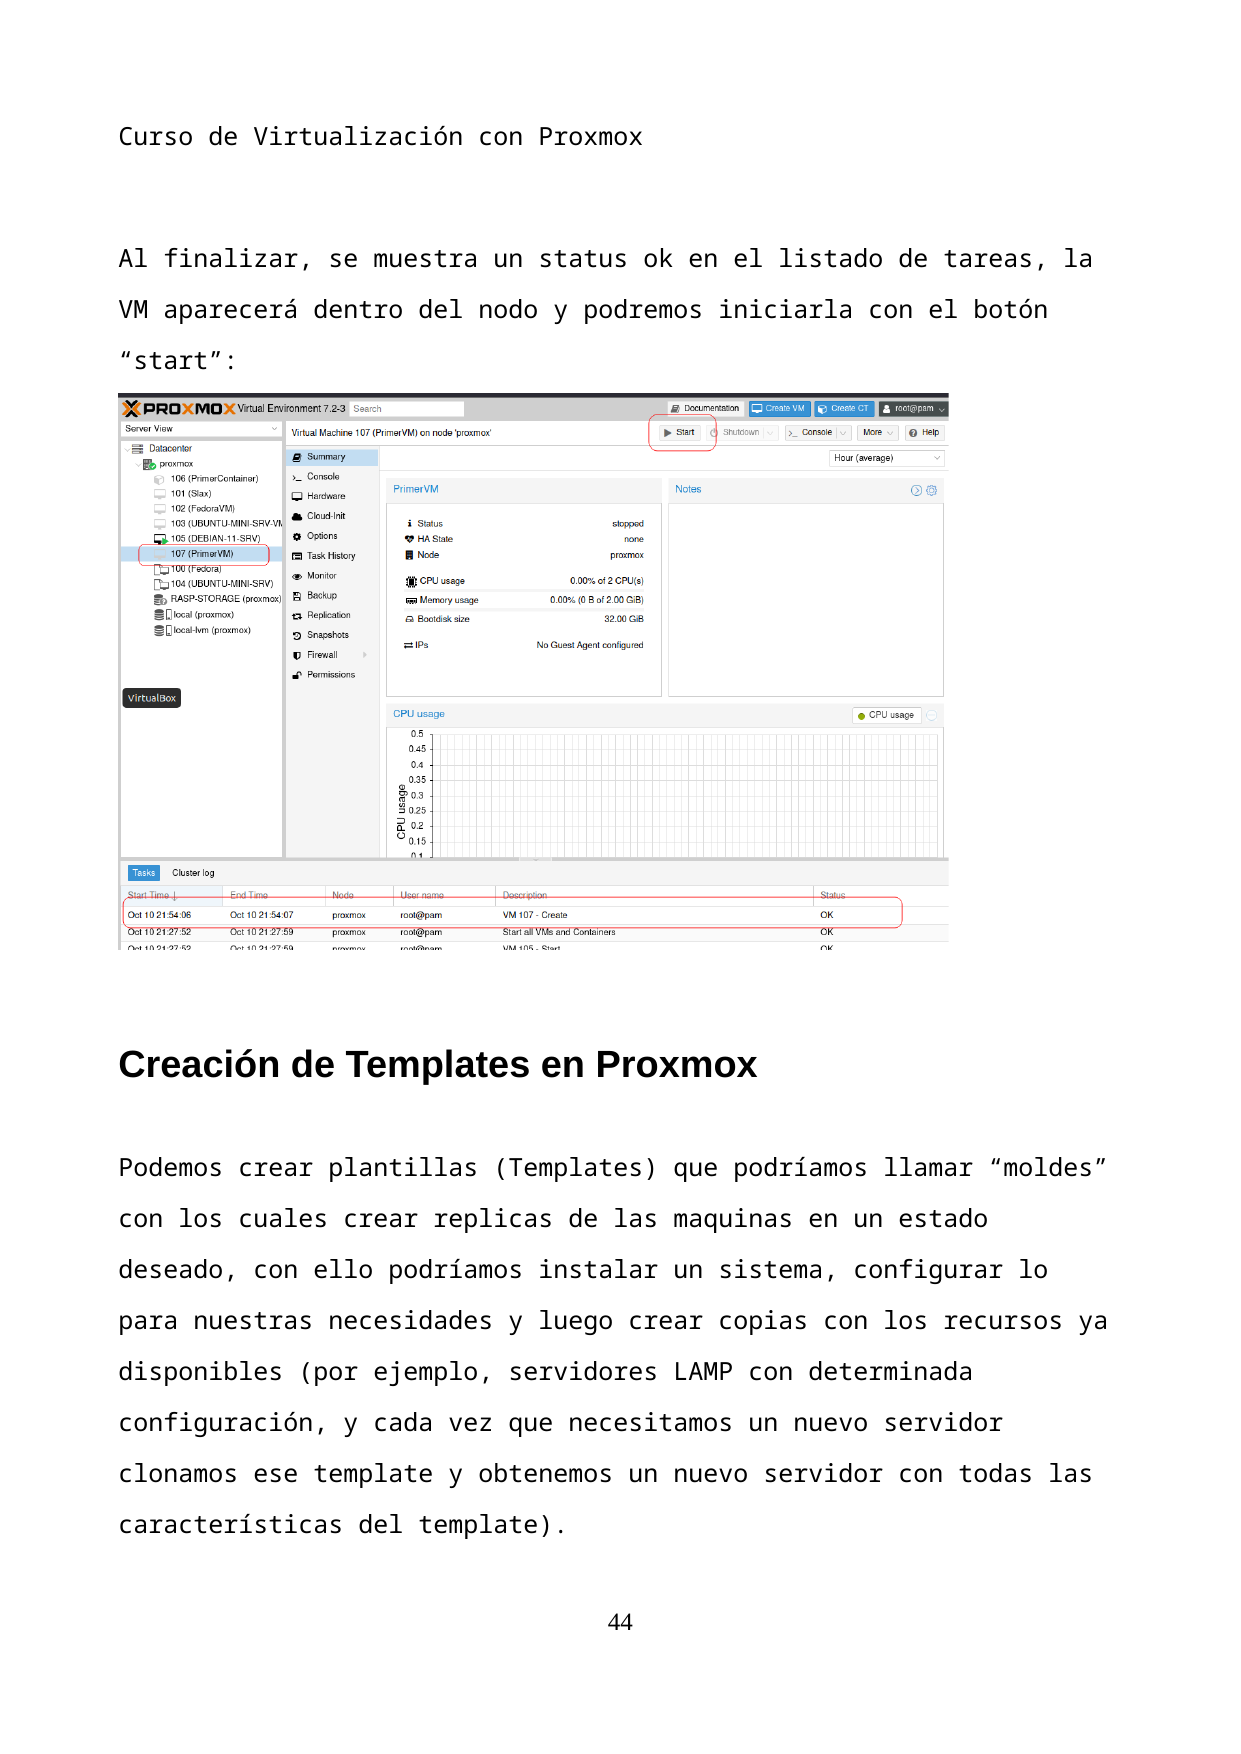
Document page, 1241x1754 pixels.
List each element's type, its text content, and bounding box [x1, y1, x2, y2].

text Al finalizar, se muestra un status ok en el listado de tareas, la VM aparecerá dentro del nodo y podremos iniciarla con el botón “start”: [118, 241, 1122, 377]
text Podemos crear plantillas (Templates) que podríamos llamar “moldes” con los cuales crear replicas de las maquinas en un estado deseado, con ello podríamos instalar un sistema, configurar lo para nuestras necesidades y luego crear copias con los recursos ya disponibles (por ejemplo, servidores LAMP con determinada configuración, y cada vez que necesitamos un nuevo servidor clonamos ese template y obtenemos un nuevo servidor con todas las características del template). [118, 1149, 1122, 1541]
subtitle Creación de Templates en Proxmox [118, 1042, 1122, 1086]
picture [118, 393, 949, 950]
